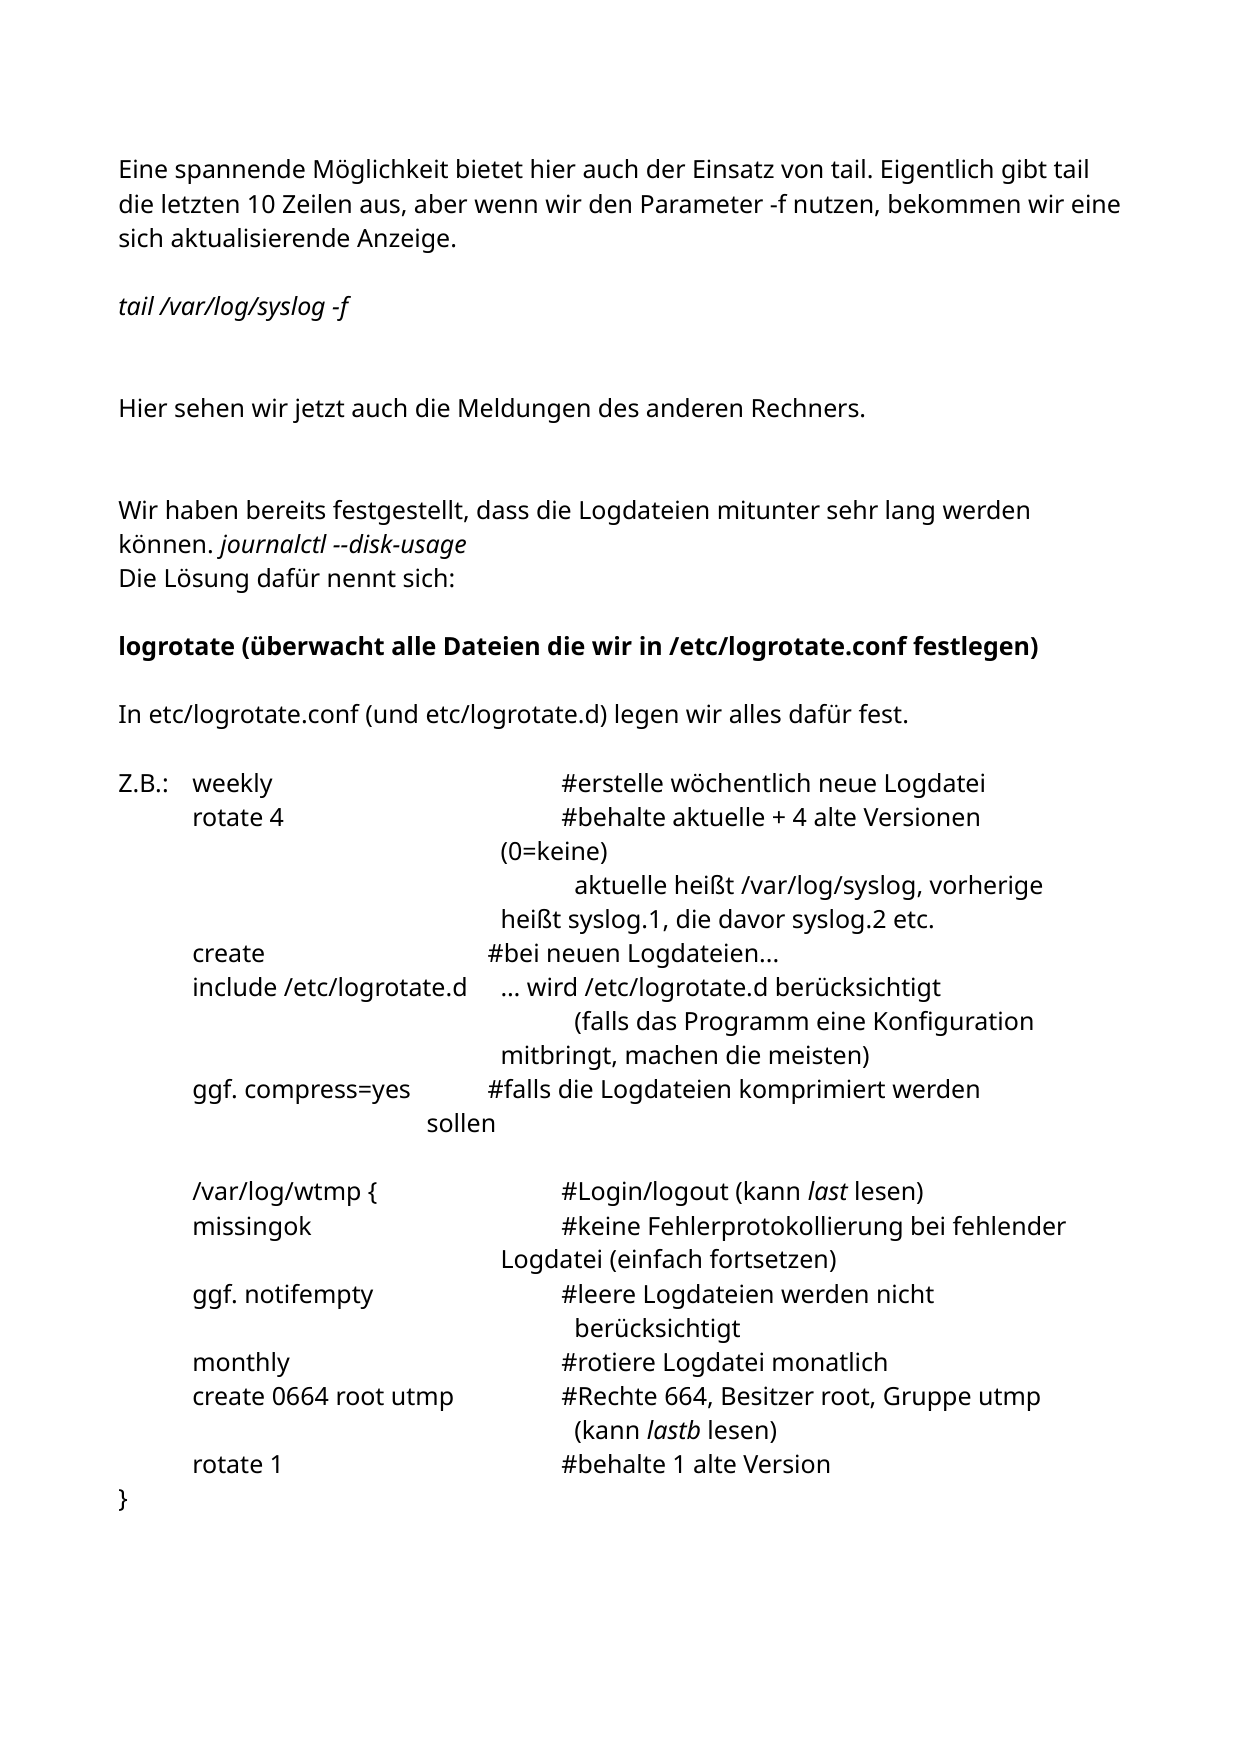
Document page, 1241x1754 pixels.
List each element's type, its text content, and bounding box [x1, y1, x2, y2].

text } [118, 1481, 1122, 1515]
text Hier sehen wir jetzt auch die Meldungen des anderen Rechners. Wir haben bereits festgestellt, dass die Logdateien mitunter sehr lang werden können. journalctl --disk-usage Die Lösung dafür nennt sich: logrotate (überwacht alle Dateien die wir in /etc/logrotate.conf festlegen) In etc/logrotate.conf (und etc/logrotate.d) legen wir alles dafür fest. [118, 357, 1122, 765]
text rotate 1 #behalte 1 alte Version [118, 1447, 1122, 1481]
text Z.B.: weekly #erstelle wöchentlich neue Logdatei rotate 4 #behalte aktuelle + 4 alte Versionen (0=keine) aktuelle heißt /var/log/syslog, vorherige heißt syslog.1, die davor syslog.2 etc. create #bei neuen Logdateien... include /etc/logrotate.d … wird /etc/logrotate.d berücksichtigt (falls das Programm eine Konfiguration mitbringt, machen die meisten) ggf. compress=yes #falls die Logdateien komprimiert werden sollen /var/log/wtmp { #Login/logout (kann last lesen) missingok #keine Fehlerprotokollierung bei fehlender Logdatei (einfach fortsetzen) ggf. notifempty #leere Logdateien werden nicht berücksichtigt monthly #rotiere Logdatei monatlich create 0664 root utmp #Rechte 664, Besitzer root, Gruppe utmp (kann lastb lesen) [118, 765, 1122, 1447]
text Eine spannende Möglichkeit bietet hier auch der Einsatz von tail. Eigentlich gibt tail die letzten 10 Zeilen aus, aber wenn wir den Parameter -f nutzen, bekommen wir eine sich aktualisierende Anzeige. tail /var/log/syslog -f [118, 118, 1122, 322]
